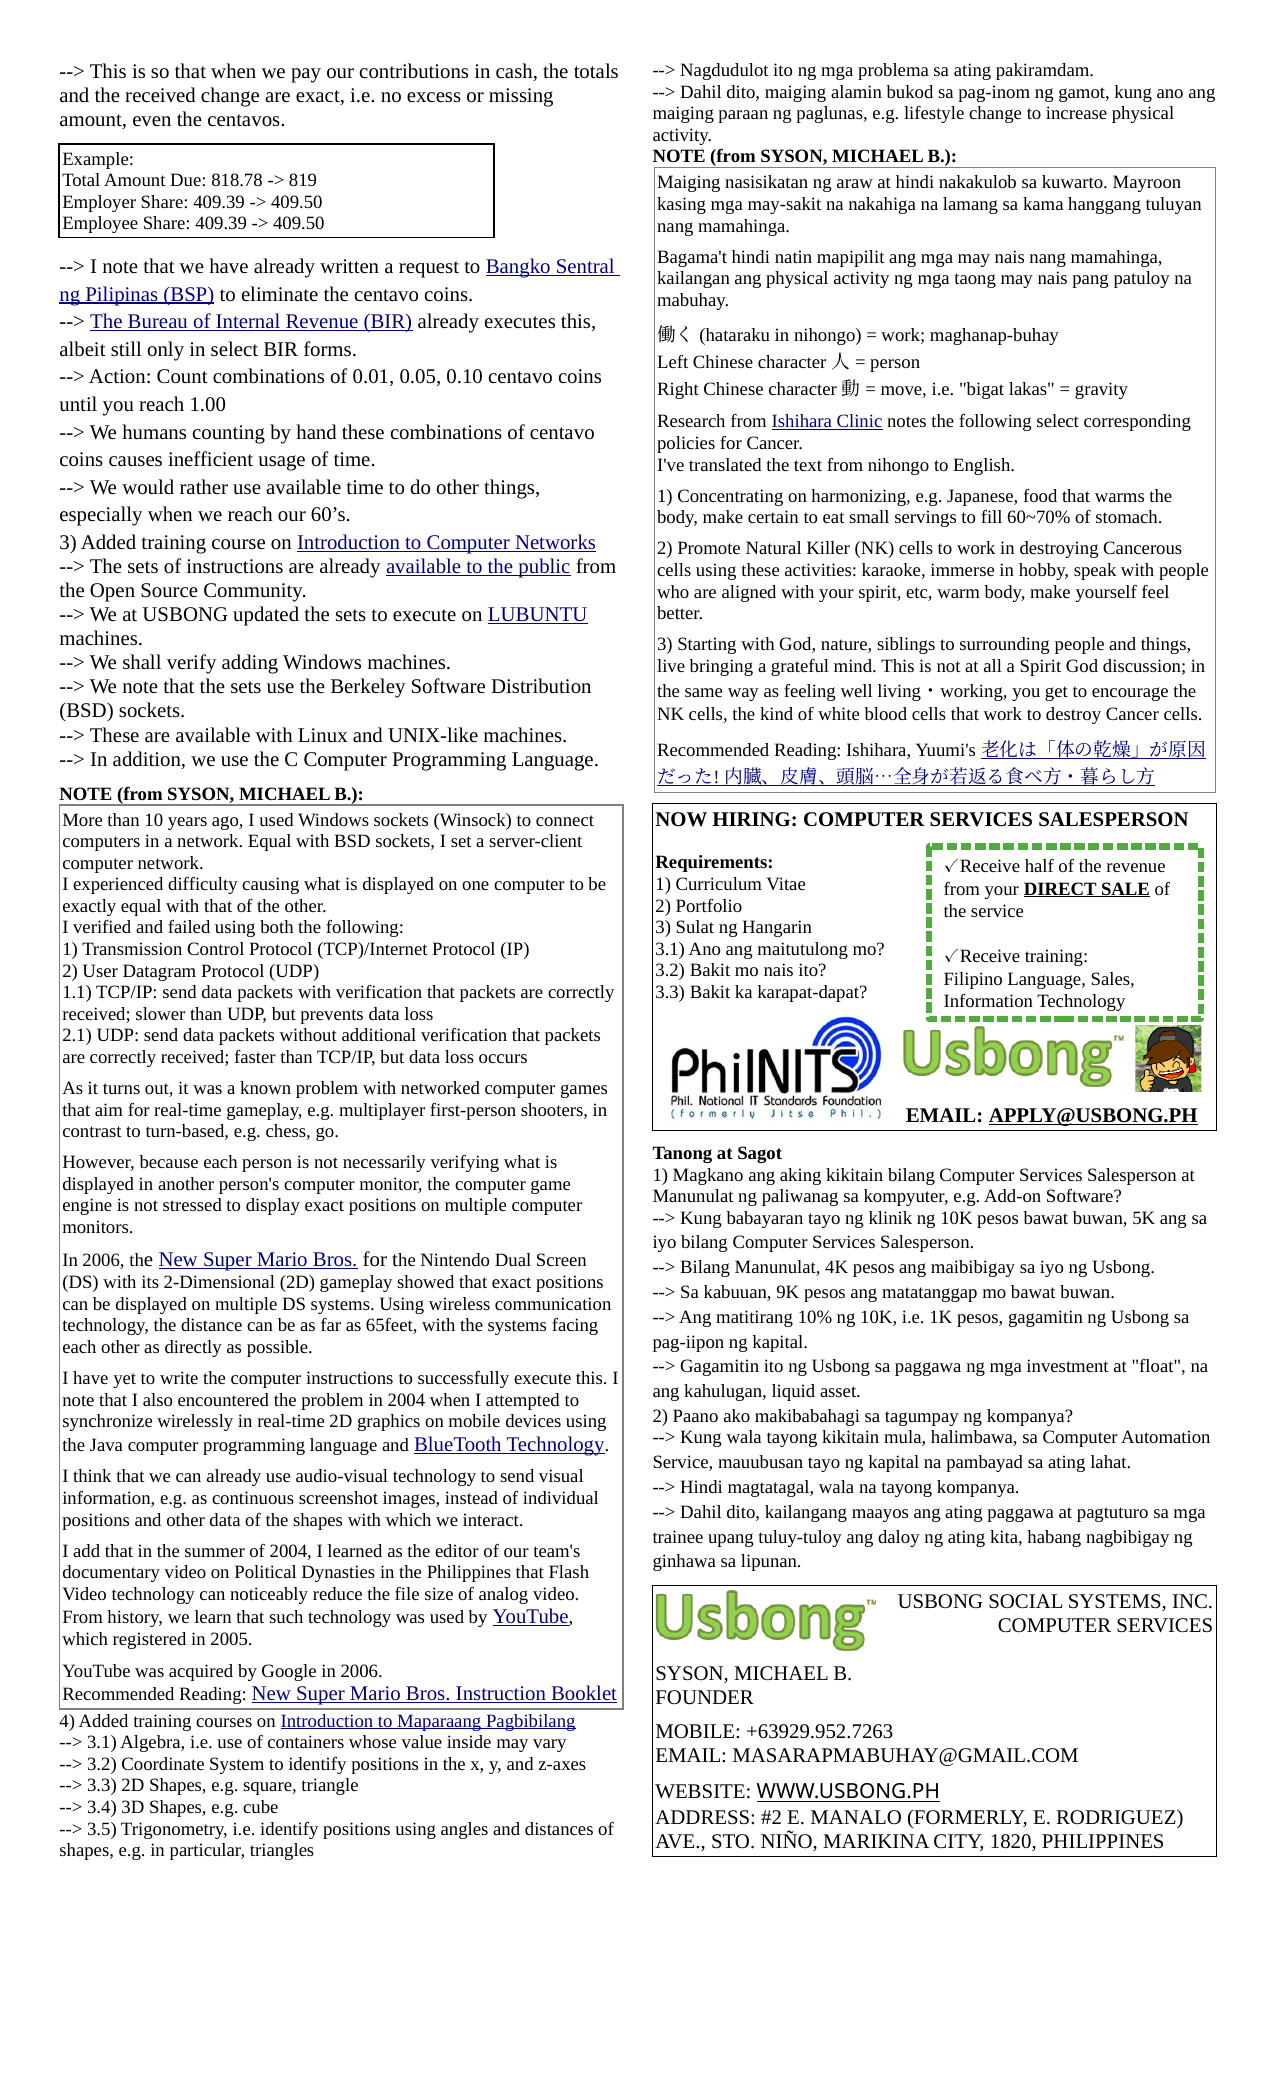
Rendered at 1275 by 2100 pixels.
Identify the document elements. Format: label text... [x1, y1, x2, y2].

table_header Maiging nasisikatan ng araw at hindi nakakulob sa kuwarto. Mayroon kasing mga may-sakit na nakahiga na lamang sa kama hanggang tuluyan nang mamahinga. Bagama't hindi natin mapipilit ang mga may nais nang mamahinga, kailangan ang physical activity ng mga taong may nais pang patuloy na mabuhay. 働く (hataraku in nihongo) = work; maghanap-buhay Left Chinese character 人 = person Right Chinese character 動 = move, i.e. "bigat lakas" = gravity Research from Ishihara Clinic notes the following select corresponding policies for Cancer. I've translated the text from nihongo to English. 1) Concentrating on harmonizing, e.g. Japanese, food that warms the body, make certain to eat small servings to fill 60~70% of stomach. 2) Promote Natural Killer (NK) cells to work in destroying Cancerous cells using these activities: karaoke, immerse in hobby, speak with people who are aligned with your spirit, etc, warm body, make yourself feel better. 3) Starting with God, nature, siblings to surrounding people and things, live bringing a grateful mind. This is not at all a Spirit God discussion; in the same way as feeling well living・working, you get to encourage the NK cells, the kind of white blood cells that work to destroy Cancer cells. Recommended Reading: Ishihara, Yuumi's 老化は「体の乾燥」が原因だった! 内臓、皮膚、頭脳…全身が若返る食べ方・暮らし方 [655, 168, 1215, 791]
text 3) Added training course on Introduction to Computer Networks [59, 530, 623, 554]
text --> These are available with Linux and UNIX-like machines. --> In addition, we use the C Computer Programming Language. [59, 722, 623, 771]
text --> This is so that when we pay our contributions in cash, the totals and the received change are exact, i.e. no excess or missing amount, even the centavos. [59, 59, 623, 143]
subtitle 2) Paano ako makibabahagi sa tagumpay ng kompanya? [652, 1405, 1216, 1426]
picture [903, 1026, 1124, 1087]
picture [655, 1590, 877, 1651]
text --> Kung wala tayong kikitain mula, halimbawa, sa Computer Automation Service, mauubusan tayo ng kapital na pambayad sa ating lahat. --> Hindi magtatagal, wala na tayong kompanya. --> Dahil dito, kailangang maayos ang ating paggawa at pagtuturo sa mga trainee upang tuluy-tuloy ang daloy ng ating kita, habang nagbibigay ng ginhawa sa lipunan. [652, 1426, 1216, 1572]
text --> The sets of instructions are already available to the public from the Open Source Community. --> We at USBONG updated the sets to execute on LUBUNTU machines. --> We shall verify adding Windows machines. --> We note that the sets use the Berkeley Software Distribution (BSD) sockets. [59, 554, 623, 722]
subtitle 1) Magkano ang aking kikitain bilang Computer Services Salesperson at Manunulat ng paliwanag sa kompyuter, e.g. Add-on Software? [652, 1163, 1216, 1207]
table_header More than 10 years ago, I used Windows sockets (Winsock) to connect computers in a network. Equal with BSD sockets, I set a server-client computer network. I experienced difficulty causing what is displayed on one computer to be exactly equal with that of the other. I verified and failed using both the following: 1) Transmission Control Protocol (TCP)/Internet Protocol (IP) 2) User Datagram Protocol (UDP) 1.1) TCP/IP: send data packets with verification that packets are correctly received; slower than UDP, but prevents data loss 2.1) UDP: send data packets without additional verification that packets are correctly received; faster than TCP/IP, but data loss occurs As it turns out, it was a known problem with networked computer games that aim for real-time gameplay, e.g. multiplayer first-person shooters, in contrast to turn-based, e.g. chess, go. However, because each person is not necessarily verifying what is displayed in another person's computer monitor, the computer game engine is not stressed to display exact positions on multiple computer monitors. In 2006, the New Super Mario Bros. for the Nintendo Dual Screen (DS) with its 2-Dimensional (2D) gameplay showed that exact positions can be displayed on multiple DS systems. Using wireless communication technology, the distance can be as far as 65feet, with the systems facing each other as directly as possible. I have yet to write the computer instructions to successfully execute this. I note that I also encountered the problem in 2004 when I attempted to synchronize wirelessly in real-time 2D graphics on mobile devices using the Java computer programming language and BlueTooth Technology. I think that we can already use audio-visual technology to send visual information, e.g. as continuous screenshot images, instead of individual positions and other data of the shapes with which we interact. I add that in the summer of 2004, I learned as the editor of our team's documentary video on Political Dynasties in the Philippines that Flash Video technology can noticeably reduce the file size of analog video. From history, we learn that such technology was used by YouTube, which registered in 2005. YouTube was acquired by Google in 2006. Recommended Reading: New Super Mario Bros. Instruction Booklet [60, 806, 622, 1708]
picture [664, 1013, 888, 1122]
table_header NOW HIRING: COMPUTER SERVICES SALESPERSON Requirements: 1) Curriculum Vitae 2) Portfolio 3) Sulat ng Hangarin 3.1) Ano ang maitutulong mo? 3.2) Bakit mo nais ito? 3.3) Bakit ka karapat-dapat? EMAIL: APPLY@USBONG.PH [653, 804, 1216, 1130]
table_header Example: Total Amount Due: 818.78 -> 819 Employer Share: 409.39 -> 409.50 Employee Share: 409.39 -> 409.50 [60, 145, 493, 237]
text --> We humans counting by hand these combinations of centavo coins causes inefficient usage of time. --> We would rather use available time to do other things, especially when we reach our 60’s. [59, 419, 623, 526]
text NOTE (from SYSON, MICHAEL B.): [652, 145, 1216, 167]
text --> Nagdudulot ito ng mga problema sa ating pakiramdam. --> Dahil dito, maiging alamin bukod sa pag-inom ng gamot, kung ano ang maiging paraan ng paglunas, e.g. lifestyle change to increase physical activity. [652, 59, 1216, 145]
text --> 3.5) Trigonometry, i.e. identify positions using angles and distances of shapes, e.g. in particular, triangles [59, 1817, 623, 1861]
table_header USBONG SOCIAL SYSTEMS, INC. COMPUTER SERVICES SYSON, MICHAEL B. FOUNDER MOBILE: +63929.952.7263 EMAIL: MASARAPMABUHAY@GMAIL.COM WEBSITE: WWW.USBONG.PH ADDRESS: #2 E. MANALO (FORMERLY, E. RODRIGUEZ) AVE., STO. NIÑO, MARIKINA CITY, 1820, PHILIPPINES [653, 1586, 1216, 1856]
picture [1135, 1025, 1202, 1092]
text --> 3.1) Algebra, i.e. use of containers whose value inside may vary [59, 1731, 623, 1753]
text --> 3.2) Coordinate System to identify positions in the x, y, and z-axes --> 3.3) 2D Shapes, e.g. square, triangle --> 3.4) 3D Shapes, e.g. cube [59, 1753, 623, 1817]
text 4) Added training courses on Introduction to Maparaang Pagbibilang [59, 1710, 623, 1731]
text NOTE (from SYSON, MICHAEL B.): [59, 783, 623, 804]
text --> Kung babayaran tayo ng klinik ng 10K pesos bawat buwan, 5K ang sa iyo bilang Computer Services Salesperson. --> Bilang Manunulat, 4K pesos ang maibibigay sa iyo ng Usbong. --> Sa kabuuan, 9K pesos ang matatanggap mo bawat buwan. --> Ang matitirang 10% ng 10K, i.e. 1K pesos, gagamitin ng Usbong sa pag-iipon ng kapital. --> Gagamitin ito ng Usbong sa paggawa ng mga investment at "float", na ang kahulugan, liquid asset. [652, 1207, 1216, 1402]
text --> I note that we have already written a request to Bangko Sentral ng Pilipinas (BSP) to eliminate the centavo coins. --> The Bureau of Internal Revenue (BIR) already executes this, albeit still only in select BIR forms. --> Action: Count combinations of 0.01, 0.05, 0.10 centavo coins until you reach 1.00 [59, 238, 623, 416]
subtitle Tanong at Sagot [652, 1142, 1216, 1163]
